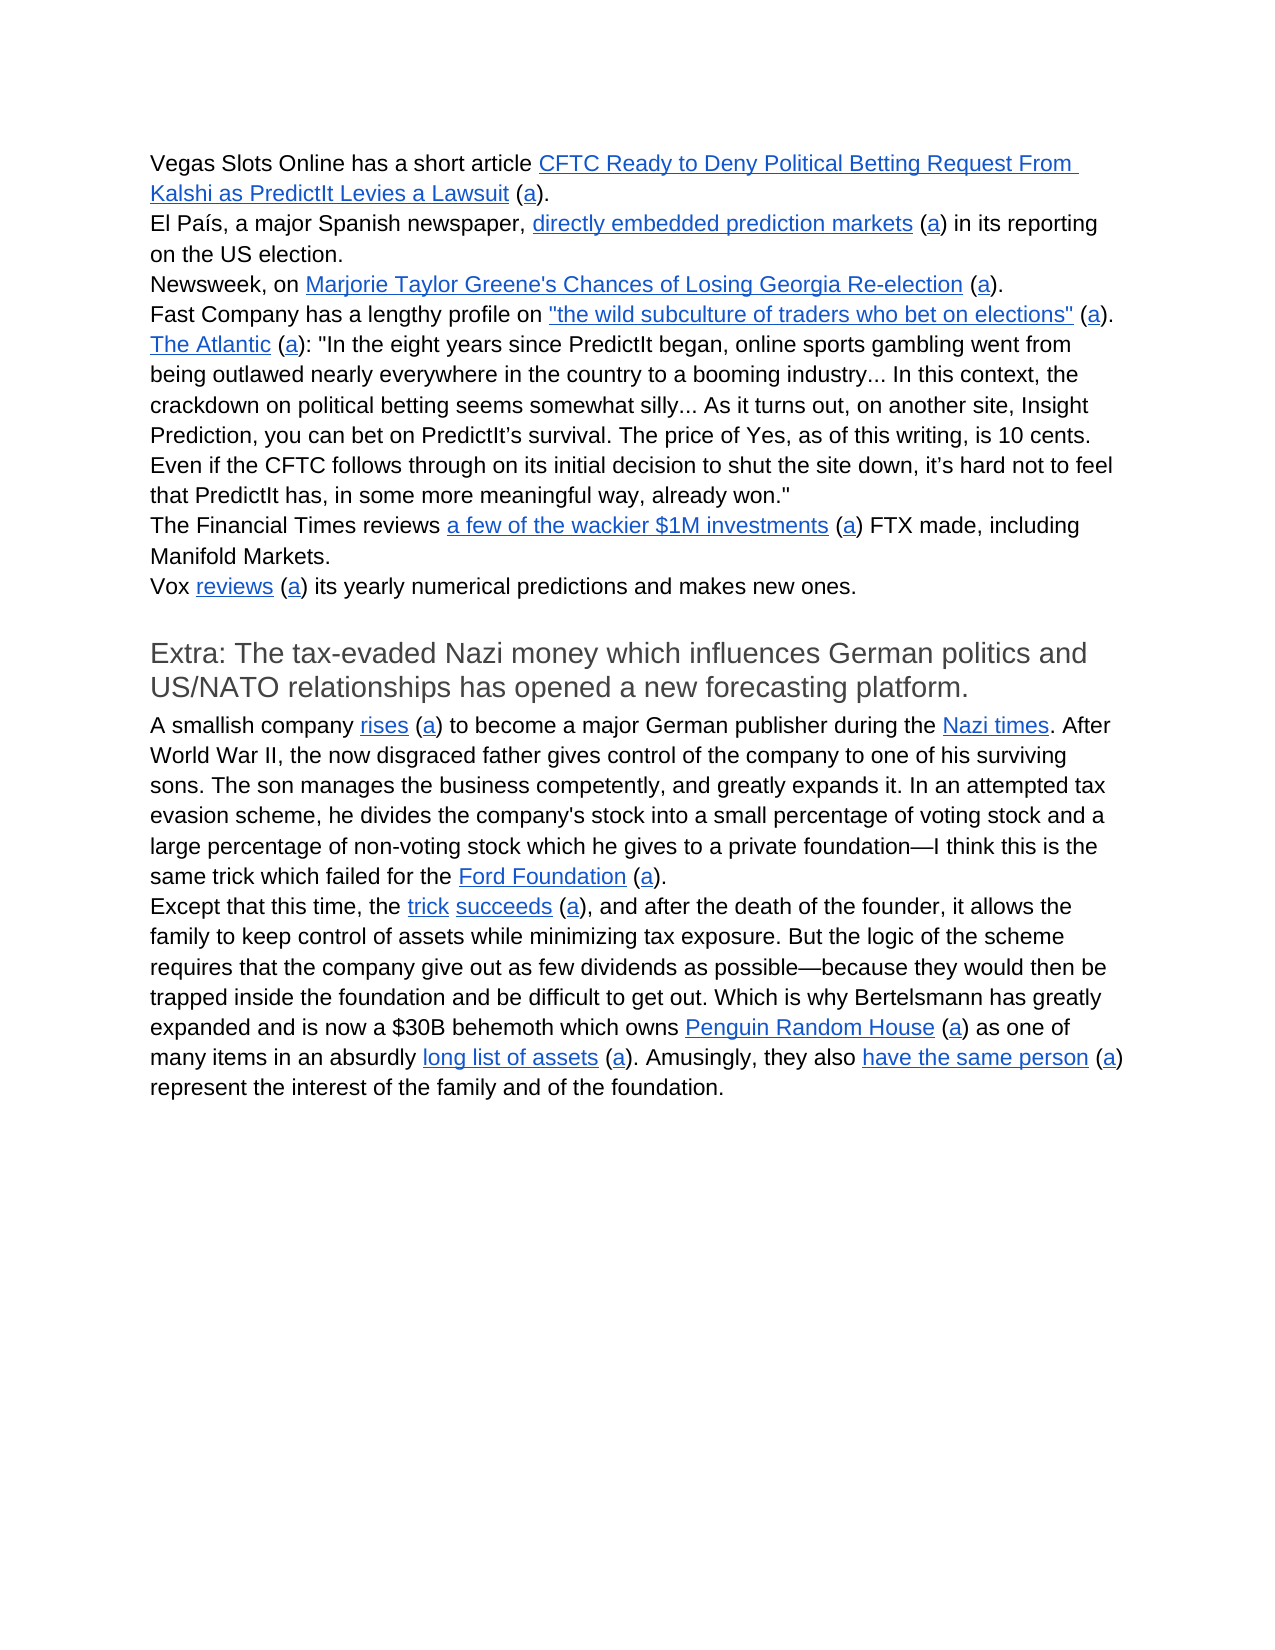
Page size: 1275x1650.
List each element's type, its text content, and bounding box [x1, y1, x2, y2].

text Newsweek, on Marjorie Taylor Greene's Chances of Losing Georgia Re-election (a). [150, 271, 1125, 297]
subtitle Extra: The tax-evaded Nazi money which influences German politics and US/NATO relationships has opened a new forecasting platform. [150, 636, 1125, 703]
text El País, a major Spanish newspaper, directly embedded prediction markets (a) in its reporting on the US election. [150, 210, 1125, 267]
text Except that this time, the trick succeeds (a), and after the death of the founder, it allows the family to keep control of assets while minimizing tax exposure. But the logic of the scheme requires that the company give out as few dividends as possible—because they would then be trapped inside the foundation and be difficult to get out. Which is why Bertelsmann has greatly expanded and is now a $30B behemoth which owns Penguin Random House (a) as one of many items in an absurdly long list of assets (a). Amusingly, they also have the same person (a) represent the interest of the family and of the foundation. [150, 893, 1125, 1101]
text Vox reviews (a) its yearly numerical predictions and makes new ones. [150, 573, 1125, 599]
text A smallish company rises (a) to become a major German publisher during the Nazi times. After World War II, the now disgraced father gives control of the company to one of his surviving sons. The son manages the business competently, and greatly expands it. In an attempted tax evasion scheme, he divides the company's stock into a small percentage of voting stock and a large percentage of non-voting stock which he gives to a private foundation—I think this is the same trick which failed for the Ford Foundation (a). [150, 712, 1125, 889]
text The Financial Times reviews a few of the wackier $1M investments (a) FTX made, including Manifold Markets. [150, 512, 1125, 569]
text Vegas Slots Online has a short article CFTC Ready to Deny Political Betting Request From Kalshi as PredictIt Levies a Lawsuit (a). [150, 150, 1125, 207]
text Fast Company has a lengthy profile on "the wild subculture of traders who bet on elections" (a). [150, 301, 1125, 327]
text The Atlantic (a): "In the eight years since PredictIt began, online sports gambling went from being outlawed nearly everywhere in the country to a booming industry... In this context, the crackdown on political betting seems somewhat silly... As it turns out, on another site, Insight Prediction, you can bet on PredictIt’s survival. The price of Yes, as of this writing, is 10 cents. Even if the CFTC follows through on its initial decision to shut the site down, it’s hard not to feel that PredictIt has, in some more meaningful way, already won." [150, 331, 1125, 509]
